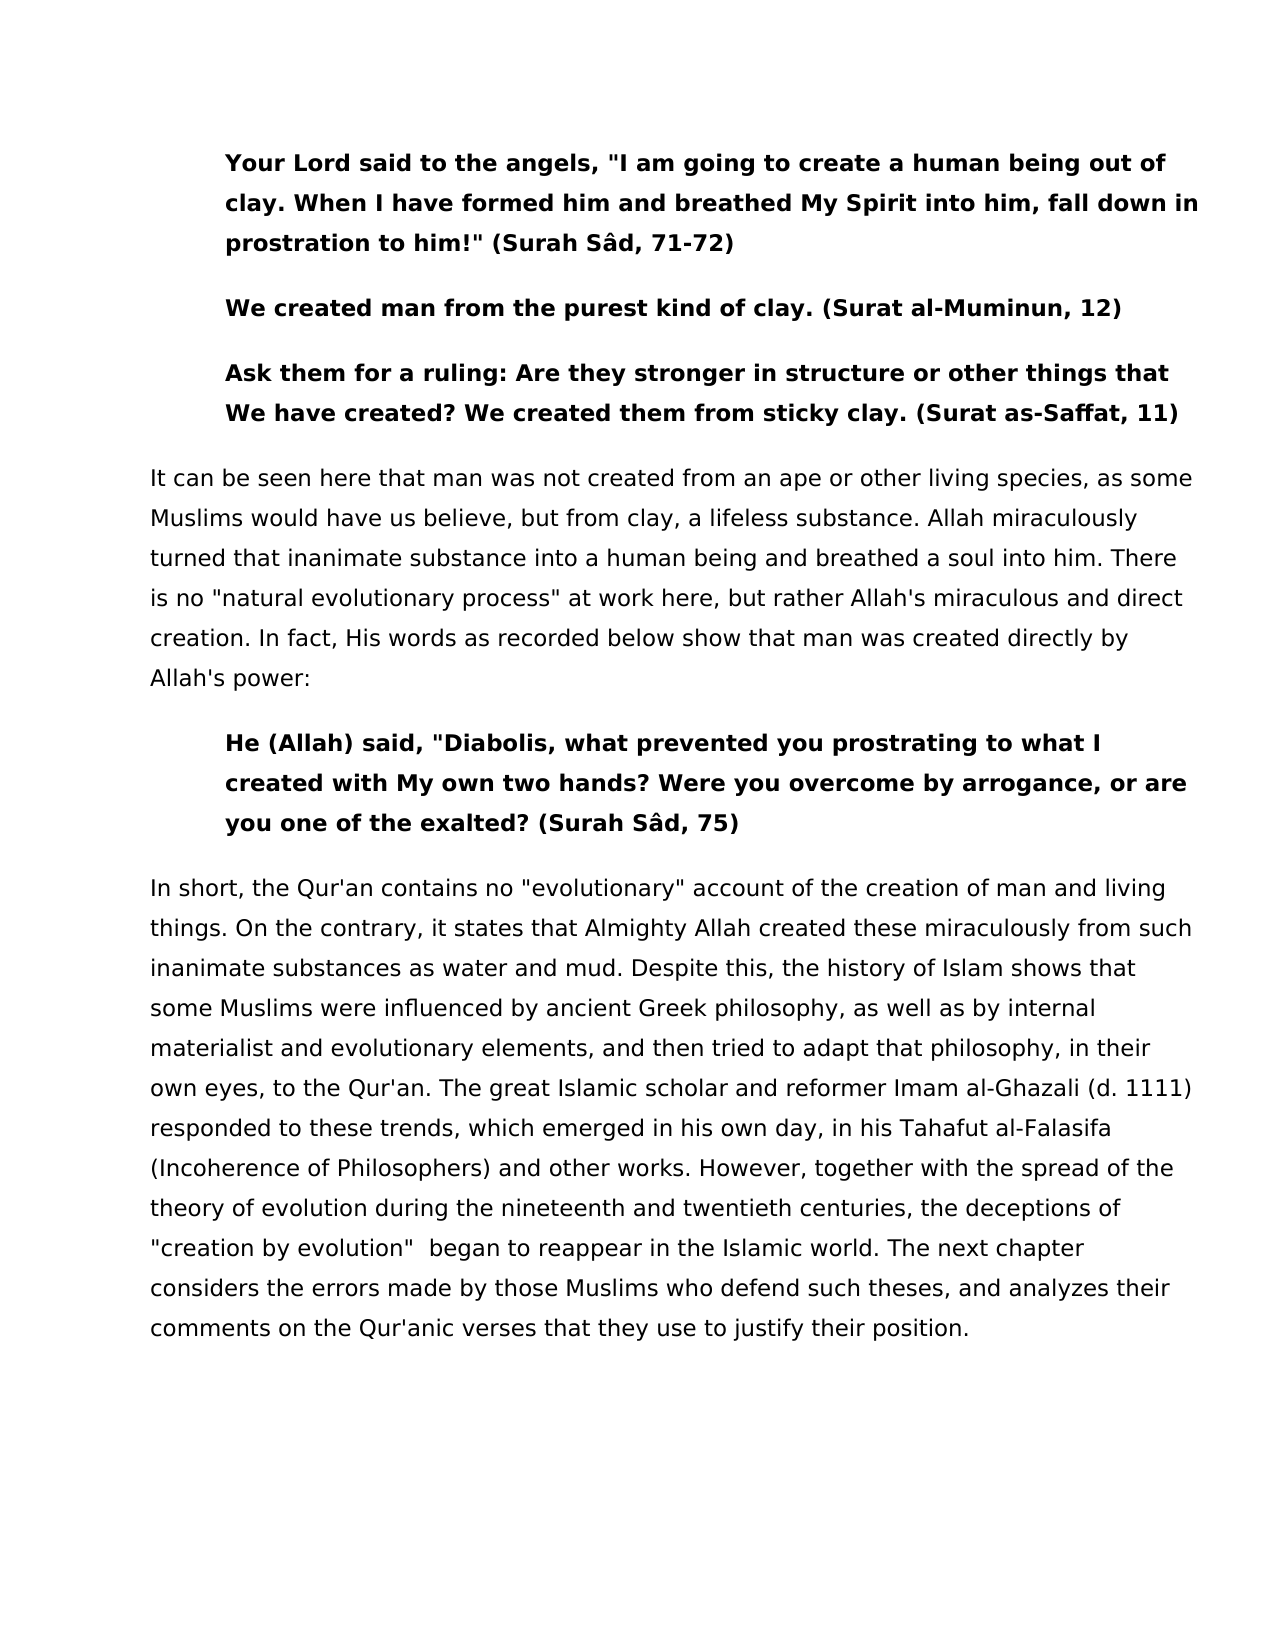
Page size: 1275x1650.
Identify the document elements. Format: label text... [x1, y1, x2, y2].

text It can be seen here that man was not created from an ape or other living species, as some Muslims would have us believe, but from clay, a lifeless substance. Allah miraculously turned that inanimate substance into a human being and breathed a soul into him. There is no "natural evolutionary process" at work here, but rather Allah's miraculous and direct creation. In fact, His words as recorded below show that man was created directly by Allah's power: [150, 465, 1200, 692]
text Ask them for a ruling: Are they stronger in structure or other things that We have created? We created them from sticky clay. (Surat as-Saffat, 11) [225, 360, 1200, 427]
text In short, the Qur'an contains no "evolutionary" account of the creation of man and living things. On the contrary, it states that Almighty Allah created these miraculously from such inanimate substances as water and mud. Despite this, the history of Islam shows that some Muslims were influenced by ancient Greek philosophy, as well as by internal materialist and evolutionary elements, and then tried to adapt that philosophy, in their own eyes, to the Qur'an. The great Islamic scholar and reformer Imam al-Ghazali (d. 1111) responded to these trends, which emerged in his own day, in his Tahafut al-Falasifa (Incoherence of Philosophers) and other works. However, together with the spread of the theory of evolution during the nineteenth and twentieth centuries, the deceptions of "creation by evolution" began to reappear in the Islamic world. The next chapter considers the errors made by those Muslims who defend such theses, and analyzes their comments on the Qur'anic verses that they use to justify their position. [150, 875, 1200, 1342]
text He (Allah) said, "Diabolis, what prevented you prostrating to what I created with My own two hands? Were you overcome by arrogance, or are you one of the exalted? (Surah Sâd, 75) [225, 730, 1200, 837]
text Your Lord said to the angels, "I am going to create a human being out of clay. When I have formed him and breathed My Spirit into him, fall down in prostration to him!" (Surah Sâd, 71-72) [225, 150, 1200, 257]
text We created man from the purest kind of clay. (Surat al-Muminun, 12) [225, 295, 1200, 322]
